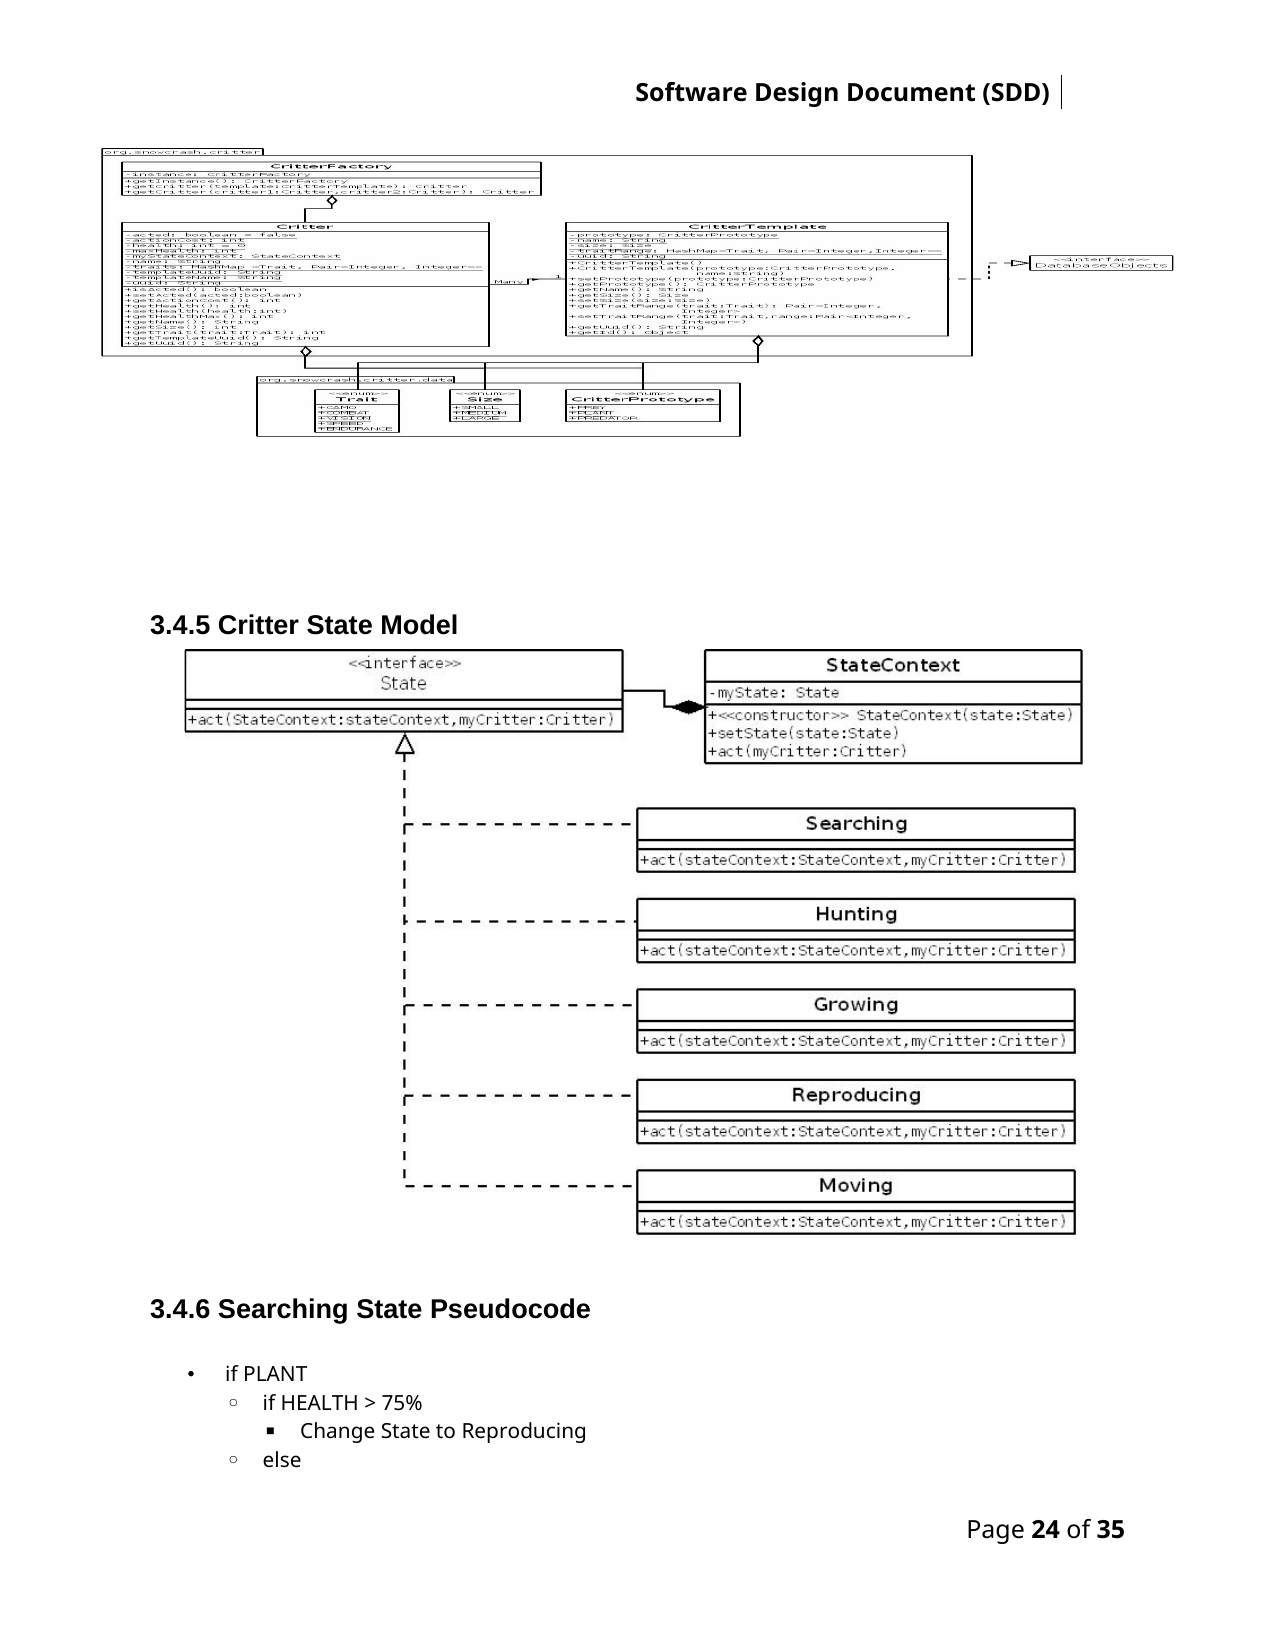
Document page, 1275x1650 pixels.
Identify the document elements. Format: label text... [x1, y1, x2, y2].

list if HEALTH > 75% [225, 1388, 1125, 1416]
picture [184, 649, 1085, 1236]
subtitle Searching State Pseudocode [150, 1293, 1125, 1324]
list Change State to Reproducing [262, 1416, 1125, 1445]
picture [101, 148, 1174, 437]
subtitle Critter State Model [150, 609, 1125, 641]
list if PLANT [187, 1359, 1125, 1388]
list else [225, 1445, 1125, 1473]
